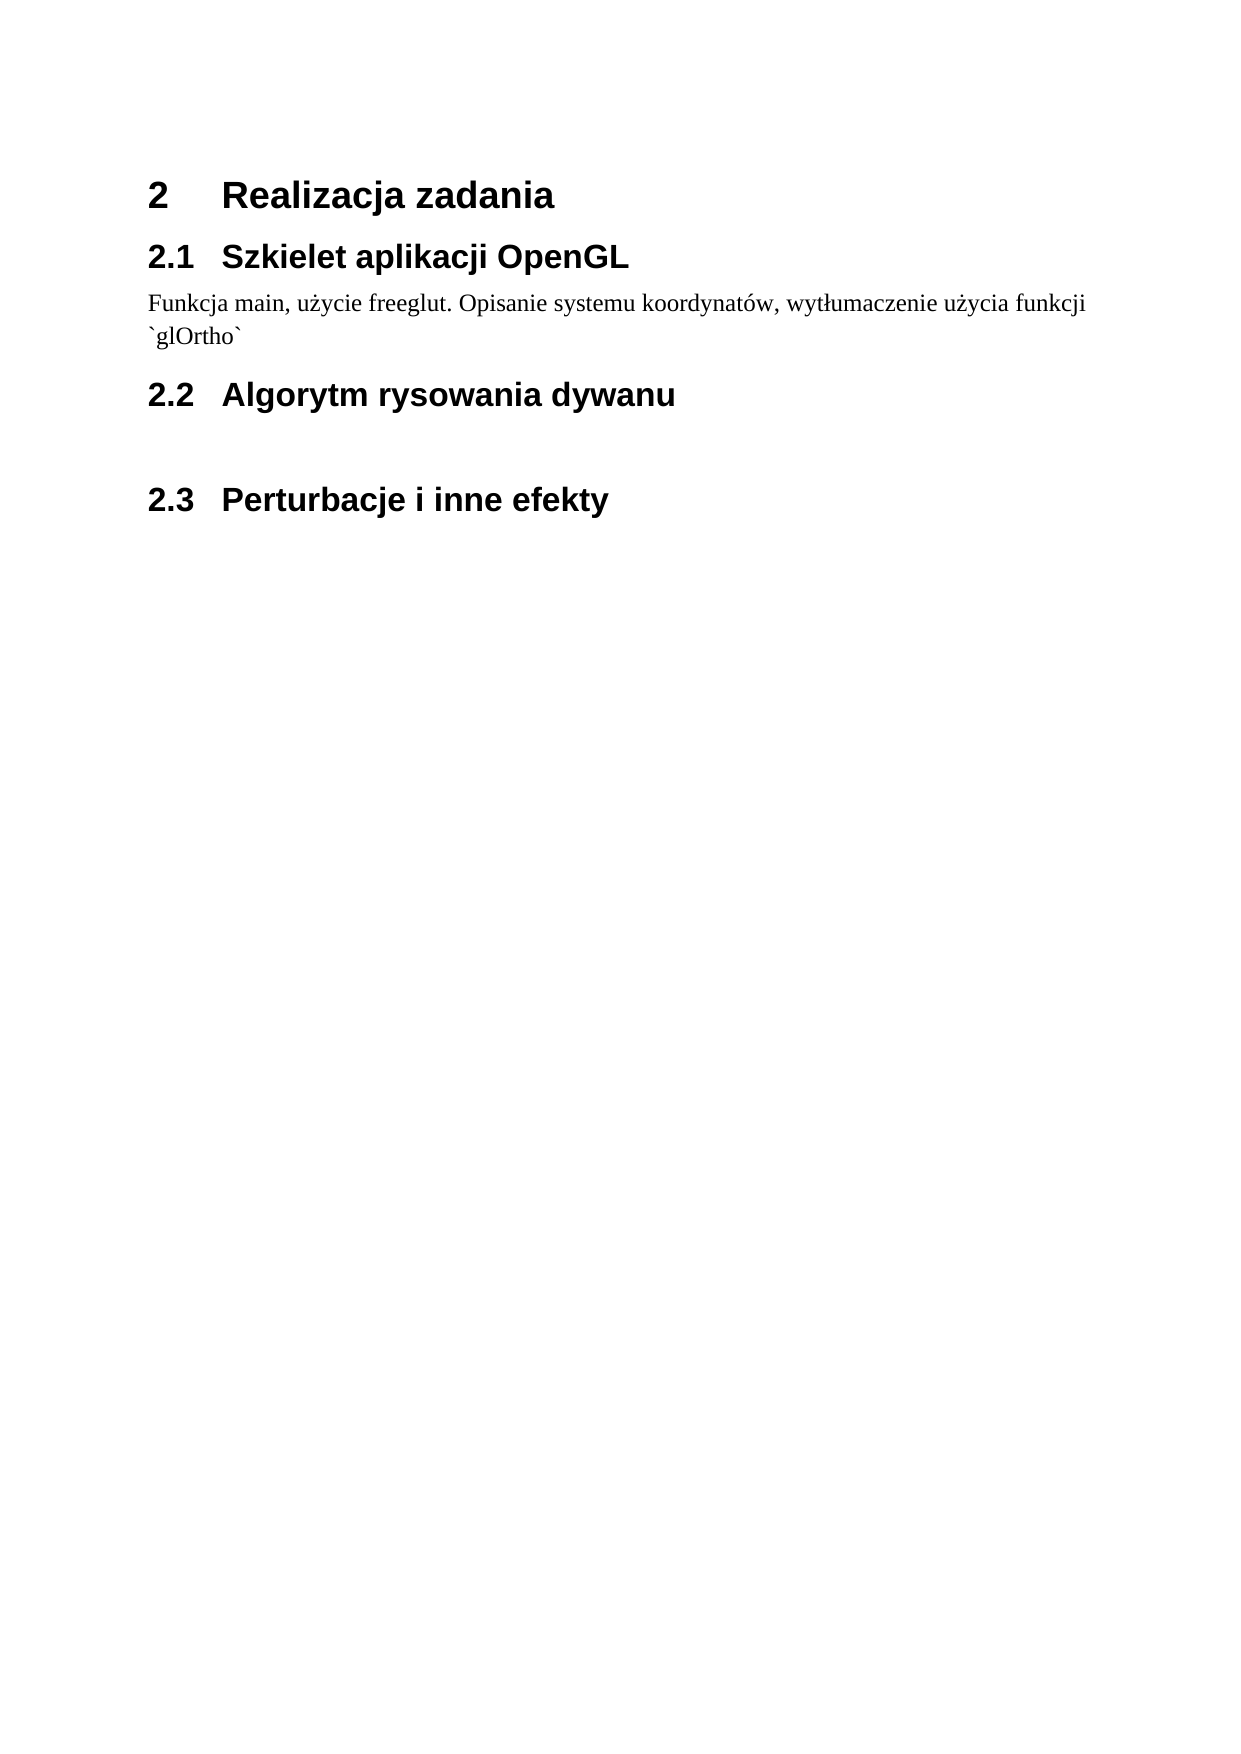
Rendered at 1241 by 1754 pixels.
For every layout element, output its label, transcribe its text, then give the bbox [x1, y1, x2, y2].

subtitle Szkielet aplikacji OpenGL [148, 237, 1093, 276]
subtitle Algorytm rysowania dywanu [148, 375, 1093, 414]
subtitle Realizacja zadania [148, 173, 1093, 216]
subtitle Perturbacje i inne efekty [148, 480, 1093, 519]
text Funkcja main, użycie freeglut. Opisanie systemu koordynatów, wytłumaczenie użycia funkcji `glOrtho` [148, 288, 1093, 350]
